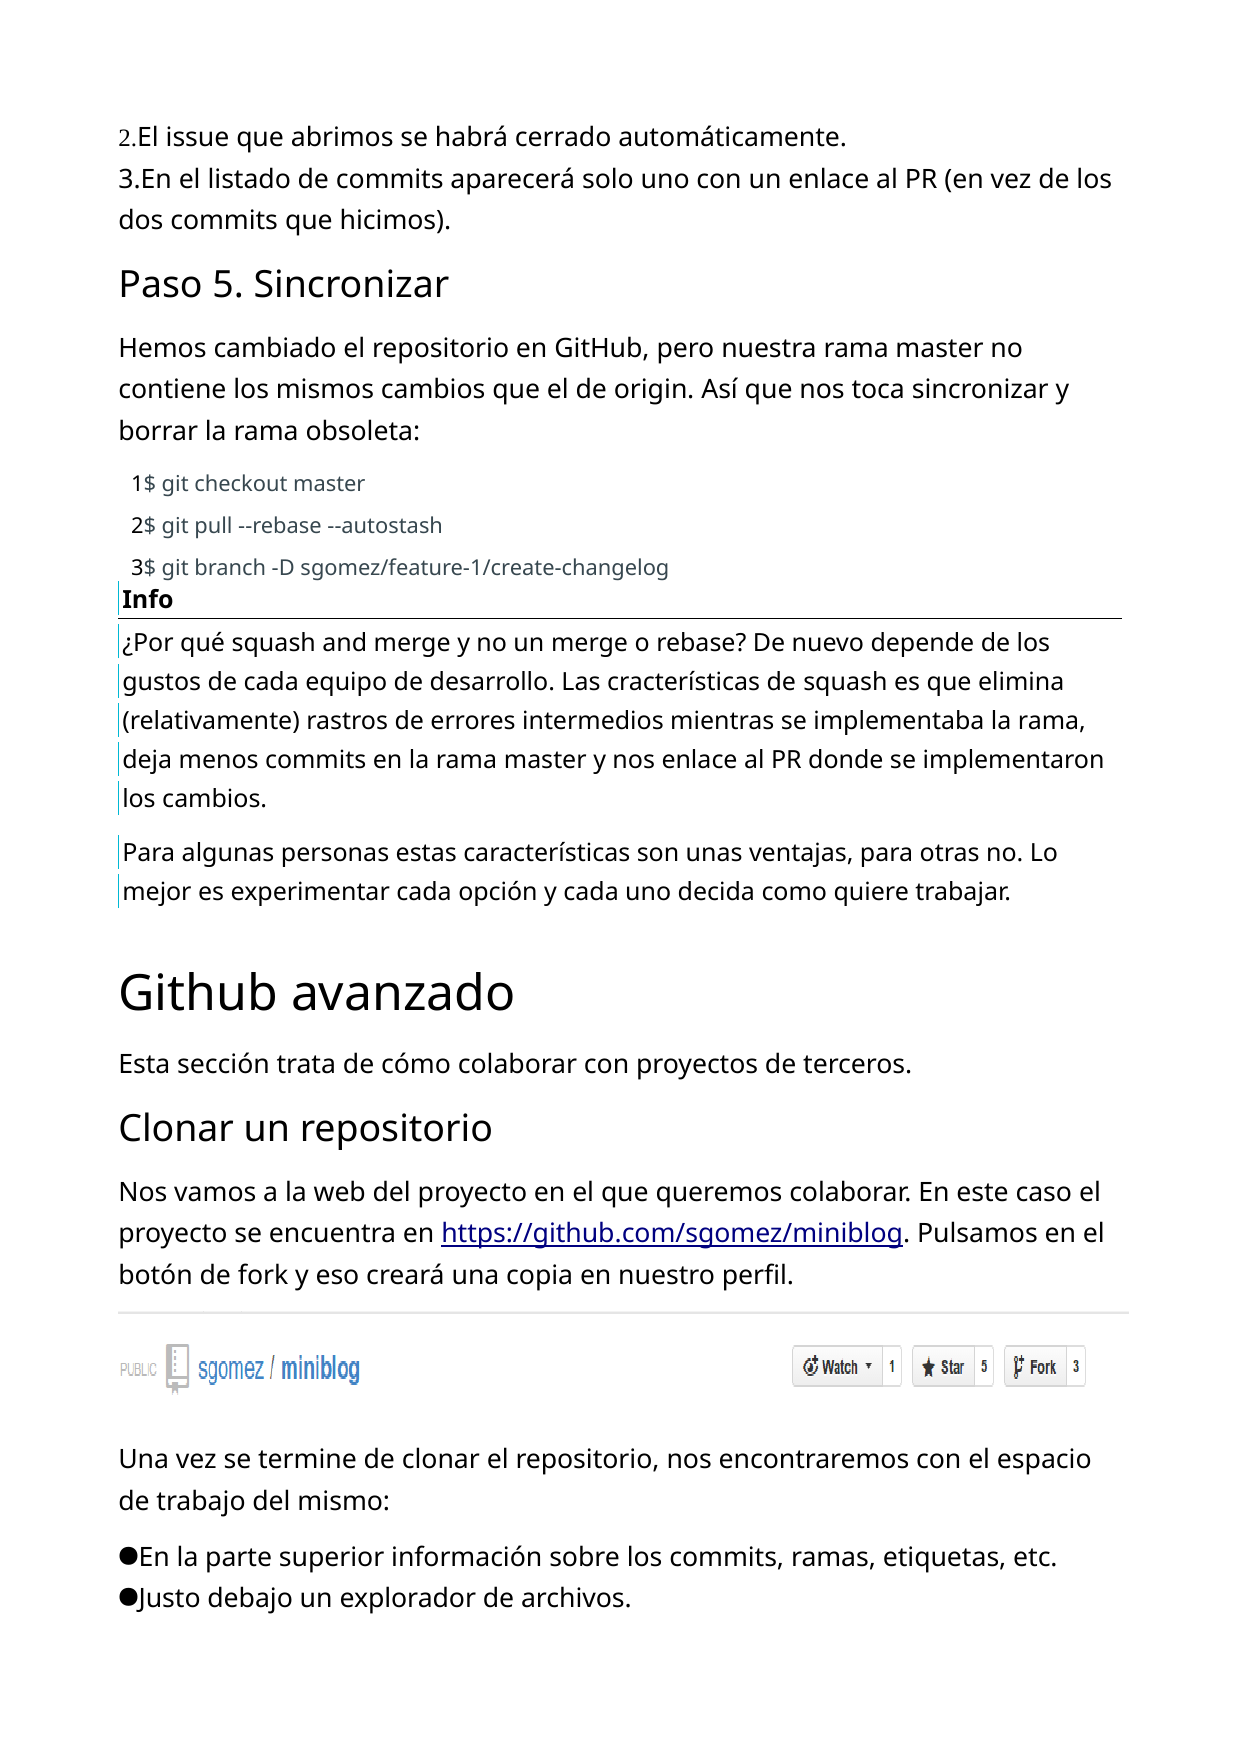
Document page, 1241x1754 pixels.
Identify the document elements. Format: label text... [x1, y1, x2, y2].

text Hemos cambiado el repositorio en GitHub, pero nuestra rama master no contiene los mismos cambios que el de origin. Así que nos toca sincronizar y borrar la rama obsoleta: [118, 329, 1122, 448]
subtitle Clonar un repositorio [118, 1101, 1122, 1152]
table_header 1 2 3 [118, 468, 143, 581]
text Para algunas personas estas características son unas ventajas, para otras no. Lo mejor es experimentar cada opción y cada uno decida como quiere trabajar. [118, 835, 1122, 908]
text ¿Por qué squash and merge y no un merge o rebase? De nuevo depende de los gustos de cada equipo de desarrollo. Las cracterísticas de squash es que elimina (relativamente) rastros de errores intermedios mientras se implementaba la rama, deja menos commits en la rama master y nos enlace al PR donde se implementaron los cambios. [118, 624, 1122, 815]
text Nos vamos a la web del proyecto en el que queremos colaborar. En este caso el proyecto se encuentra en https://github.com/sgomez/miniblog. Pulsamos en el botón de fork y eso creará una copia en nuestro perfil. [118, 1173, 1122, 1292]
subtitle Github avanzado [118, 956, 1122, 1024]
text Esta sección trata de cómo colaborar con proyectos de terceros. [118, 1045, 1122, 1081]
table_header $ git checkout master $ git pull --rebase --autostash $ git branch -D sgomez/feature-1/create-changelog [143, 468, 794, 581]
list En la parte superior información sobre los commits, ramas, etiquetas, etc. [118, 1538, 1122, 1574]
text Una vez se termine de clonar el repositorio, nos encontraremos con el espacio de trabajo del mismo: [118, 1440, 1122, 1518]
text Info [118, 581, 1122, 618]
list El issue que abrimos se habrá cerrado automáticamente. [118, 118, 1122, 154]
list En el listado de commits aparecerá solo uno con un enlace al PR (en vez de los dos commits que hicimos). [118, 160, 1122, 237]
picture [118, 1311, 1129, 1422]
list Justo debajo un explorador de archivos. [118, 1579, 1122, 1616]
subtitle Paso 5. Sincronizar [118, 257, 1122, 308]
